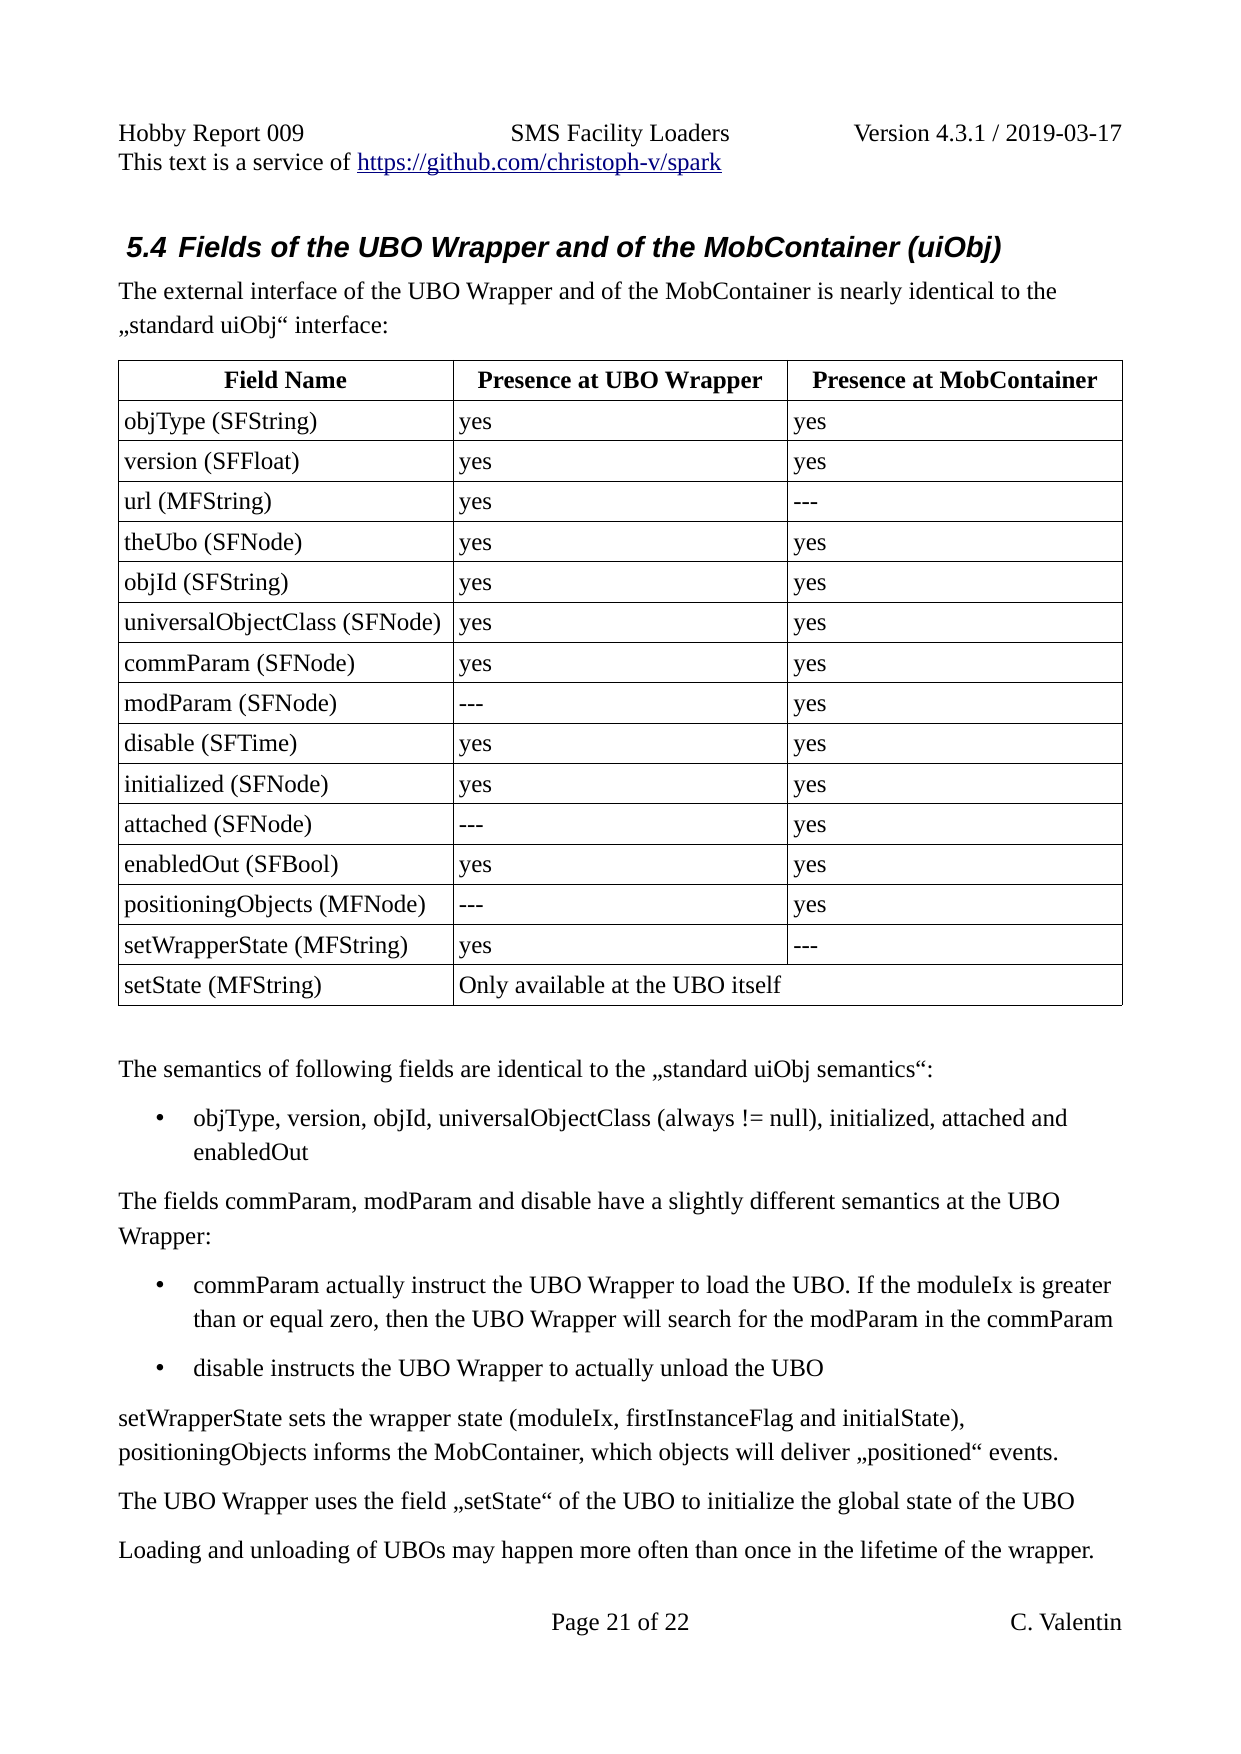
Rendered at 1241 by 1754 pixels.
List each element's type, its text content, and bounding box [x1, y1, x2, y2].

table_cell yes [788, 683, 1122, 722]
table_cell yes [788, 441, 1122, 481]
table_cell yes [788, 603, 1122, 642]
table_cell objType (SFString) [119, 401, 453, 440]
text The semantics of following fields are identical to the „standard uiObj semantics“: [118, 1054, 1122, 1083]
table_cell yes [788, 764, 1122, 803]
text Loading and unloading of UBOs may happen more often than once in the lifetime of the wrapper. [118, 1535, 1122, 1564]
table_cell yes [454, 764, 787, 803]
table_cell modParam (SFNode) [119, 683, 453, 722]
table_cell yes [788, 522, 1122, 561]
text setWrapperState sets the wrapper state (moduleIx, firstInstanceFlag and initialState), positioningObjects informs the MobContainer, which objects will deliver „positioned“ events. [118, 1403, 1122, 1466]
list disable instructs the UBO Wrapper to actually unload the UBO [156, 1353, 1122, 1382]
subtitle Fields of the UBO Wrapper and of the MobContainer (uiObj) [118, 230, 1122, 264]
table_cell yes [454, 401, 787, 440]
table_cell attached (SFNode) [119, 804, 453, 843]
table_cell positioningObjects (MFNode) [119, 885, 453, 924]
table_cell setWrapperState (MFString) [119, 925, 453, 964]
text The UBO Wrapper uses the field „setState“ of the UBO to initialize the global state of the UBO [118, 1486, 1122, 1515]
table_cell yes [454, 522, 787, 561]
table_header Field Name [119, 361, 453, 400]
table_cell Only available at the UBO itself [454, 965, 1122, 1005]
table_cell yes [788, 885, 1122, 924]
table_cell universalObjectClass (SFNode) [119, 603, 453, 642]
table_cell --- [788, 482, 1122, 521]
table_cell --- [454, 804, 787, 843]
table_cell yes [454, 643, 787, 682]
list objType, version, objId, universalObjectClass (always != null), initialized, attached and enabledOut [156, 1103, 1122, 1166]
table_cell --- [788, 925, 1122, 964]
table_cell --- [454, 683, 787, 722]
table_cell yes [788, 643, 1122, 682]
table_cell objId (SFString) [119, 562, 453, 602]
table_cell enabledOut (SFBool) [119, 845, 453, 884]
list commParam actually instruct the UBO Wrapper to load the UBO. If the moduleIx is greater than or equal zero, then the UBO Wrapper will search for the modParam in the commParam [156, 1270, 1122, 1333]
table_cell yes [454, 925, 787, 964]
table_cell --- [454, 885, 787, 924]
table_cell yes [454, 562, 787, 602]
table_cell version (SFFloat) [119, 441, 453, 481]
table_header Presence at MobContainer [788, 361, 1122, 400]
table_cell yes [454, 441, 787, 481]
table_cell yes [454, 845, 787, 884]
table_cell url (MFString) [119, 482, 453, 521]
table_cell theUbo (SFNode) [119, 522, 453, 561]
table_cell yes [788, 804, 1122, 843]
table_cell yes [454, 603, 787, 642]
text The external interface of the UBO Wrapper and of the MobContainer is nearly identical to the „standard uiObj“ interface: [118, 276, 1122, 339]
table_cell yes [454, 724, 787, 763]
table_header Presence at UBO Wrapper [454, 361, 787, 400]
text The fields commParam, modParam and disable have a slightly different semantics at the UBO Wrapper: [118, 1186, 1122, 1250]
table_cell yes [788, 845, 1122, 884]
table_cell initialized (SFNode) [119, 764, 453, 803]
table_cell commParam (SFNode) [119, 643, 453, 682]
table_cell setState (MFString) [119, 965, 453, 1005]
table_cell yes [454, 482, 787, 521]
table_cell disable (SFTime) [119, 724, 453, 763]
table_cell yes [788, 724, 1122, 763]
table_cell yes [788, 401, 1122, 440]
table_cell yes [788, 562, 1122, 602]
